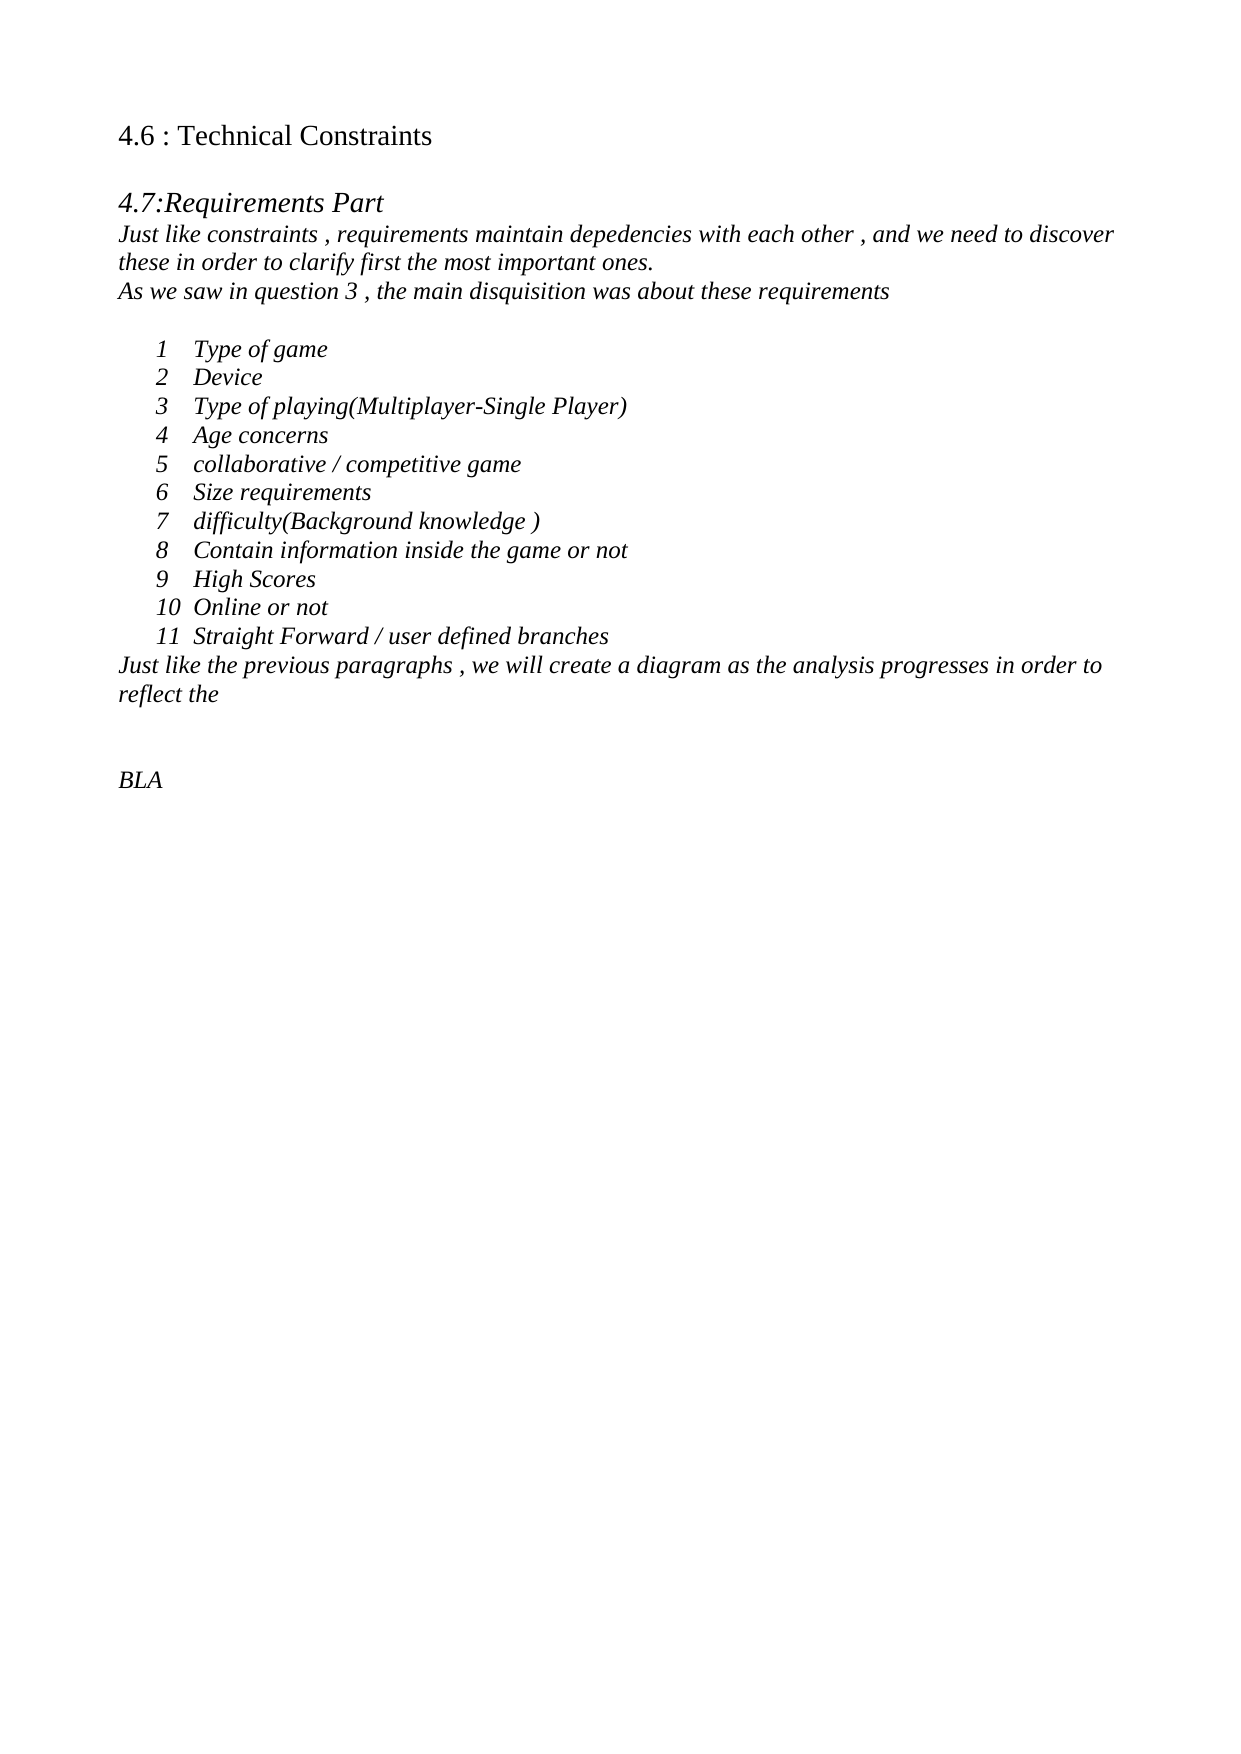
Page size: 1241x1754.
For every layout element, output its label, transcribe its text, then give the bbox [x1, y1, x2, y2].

list Size requirements [156, 477, 1122, 506]
list collaborative / competitive game [156, 449, 1122, 477]
text Just like constraints , requirements maintain depedencies with each other , and we need to discover these in order to clarify first the most important ones. [118, 219, 1122, 276]
list difficulty(Background knowledge ) [156, 506, 1122, 535]
text Just like the previous paragraphs , we will create a diagram as the analysis progresses in order to reflect the [118, 650, 1122, 707]
text 4.6 : Technical Constraints [118, 118, 1122, 152]
text BLA [118, 765, 1122, 794]
list Device [156, 362, 1122, 391]
list High Scores [156, 564, 1122, 592]
list Contain information inside the game or not [156, 535, 1122, 564]
list Type of game [156, 334, 1122, 362]
list Straight Forward / user defined branches [156, 621, 1122, 650]
list Type of playing(Multiplayer-Single Player) [156, 391, 1122, 420]
text As we saw in question 3 , the main disquisition was about these requirements [118, 276, 1122, 305]
list Age concerns [156, 420, 1122, 449]
list Online or not [156, 592, 1122, 621]
text 4.7:Requirements Part [118, 185, 1122, 219]
